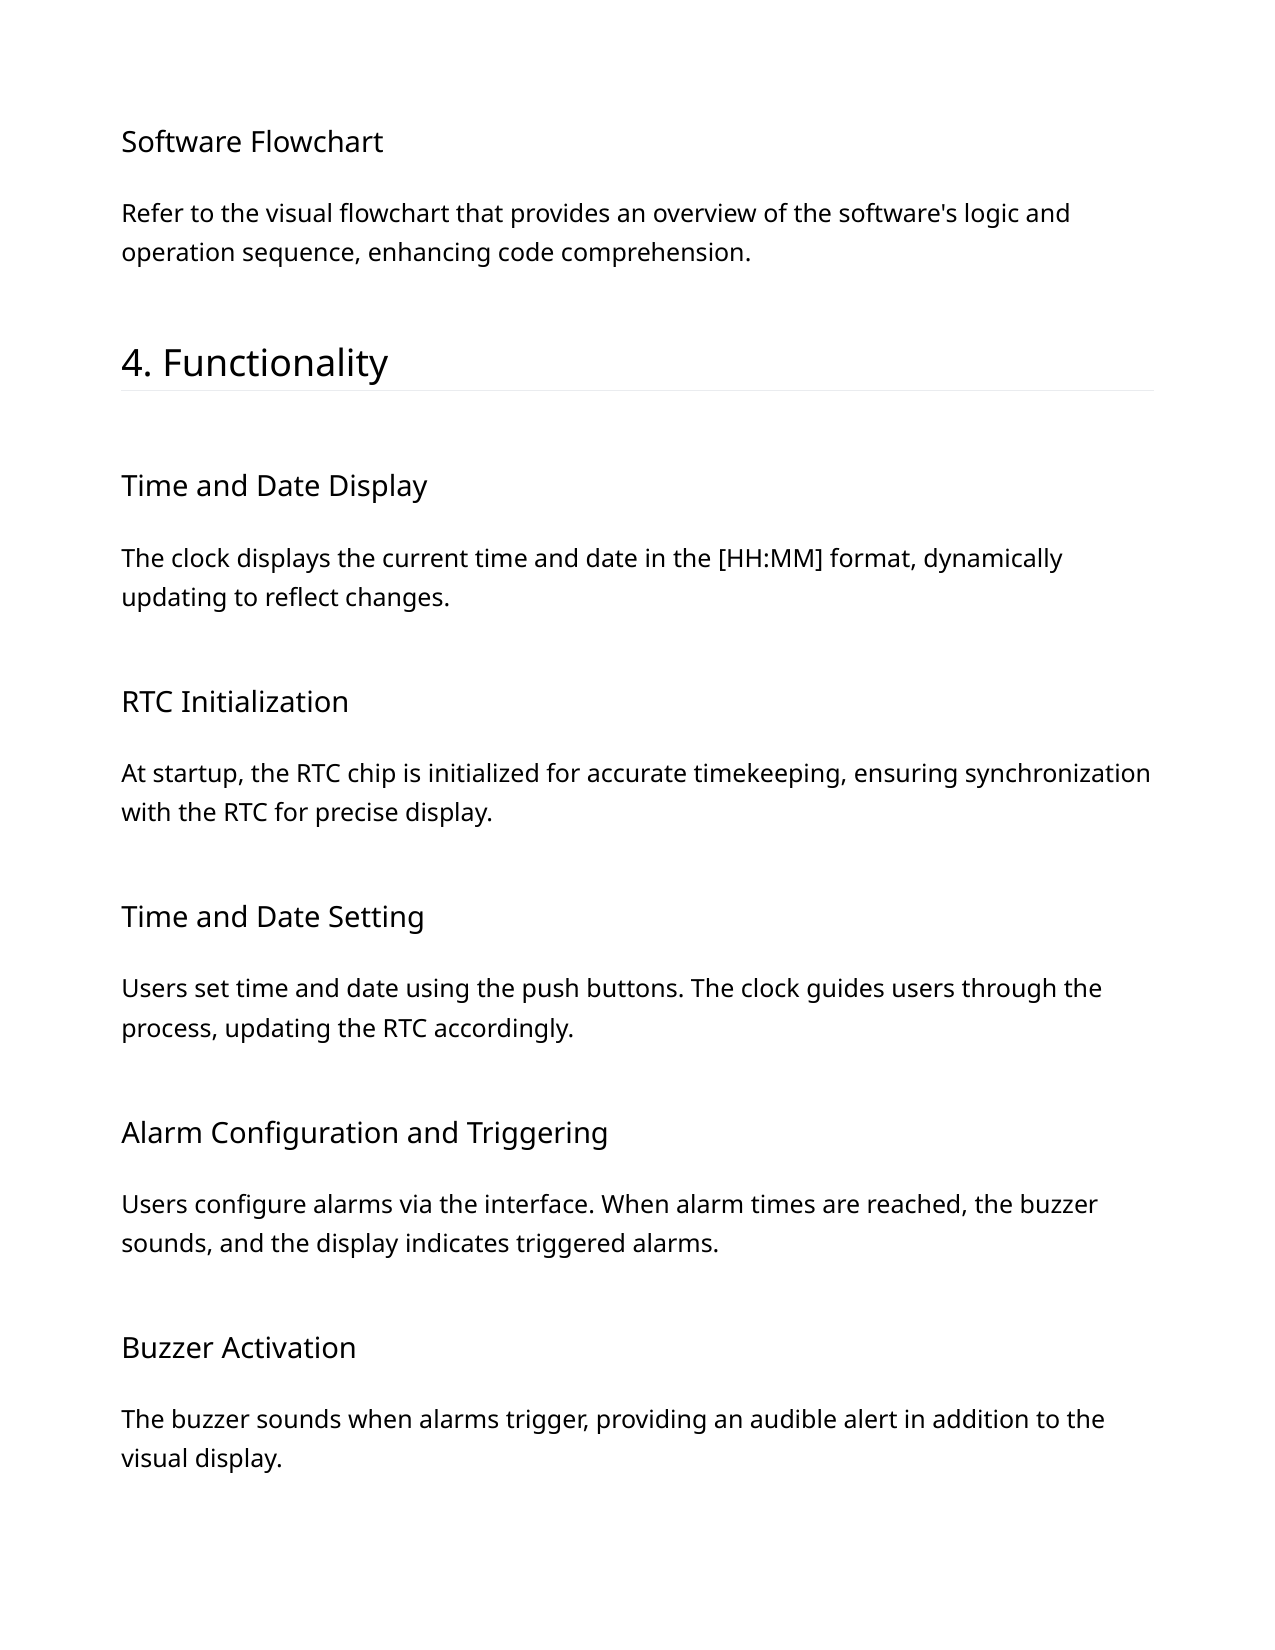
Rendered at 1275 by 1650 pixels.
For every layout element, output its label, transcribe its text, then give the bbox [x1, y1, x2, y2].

subtitle Time and Date Display [121, 466, 1154, 505]
text Refer to the visual flowchart that provides an overview of the software's logic and operation sequence, enhancing code comprehension. [121, 196, 1154, 269]
subtitle Alarm Configuration and Triggering [121, 1112, 1154, 1152]
subtitle RTC Initialization [121, 681, 1154, 721]
text Users configure alarms via the interface. When alarm times are reached, the buzzer sounds, and the display indicates triggered alarms. [121, 1187, 1154, 1260]
subtitle Software Flowchart [121, 121, 1154, 161]
subtitle Buzzer Activation [121, 1327, 1154, 1367]
text The buzzer sounds when alarms trigger, providing an audible alert in addition to the visual display. [121, 1402, 1154, 1475]
text At startup, the RTC chip is initialized for accurate timekeeping, ensuring synchronization with the RTC for precise display. [121, 756, 1154, 829]
subtitle 4. Functionality [121, 336, 1154, 390]
text The clock displays the current time and date in the [HH:MM] format, dynamically updating to reflect changes. [121, 540, 1154, 613]
text Users set time and date using the push buttons. The clock guides users through the process, updating the RTC accordingly. [121, 971, 1154, 1044]
subtitle Time and Date Setting [121, 897, 1154, 936]
